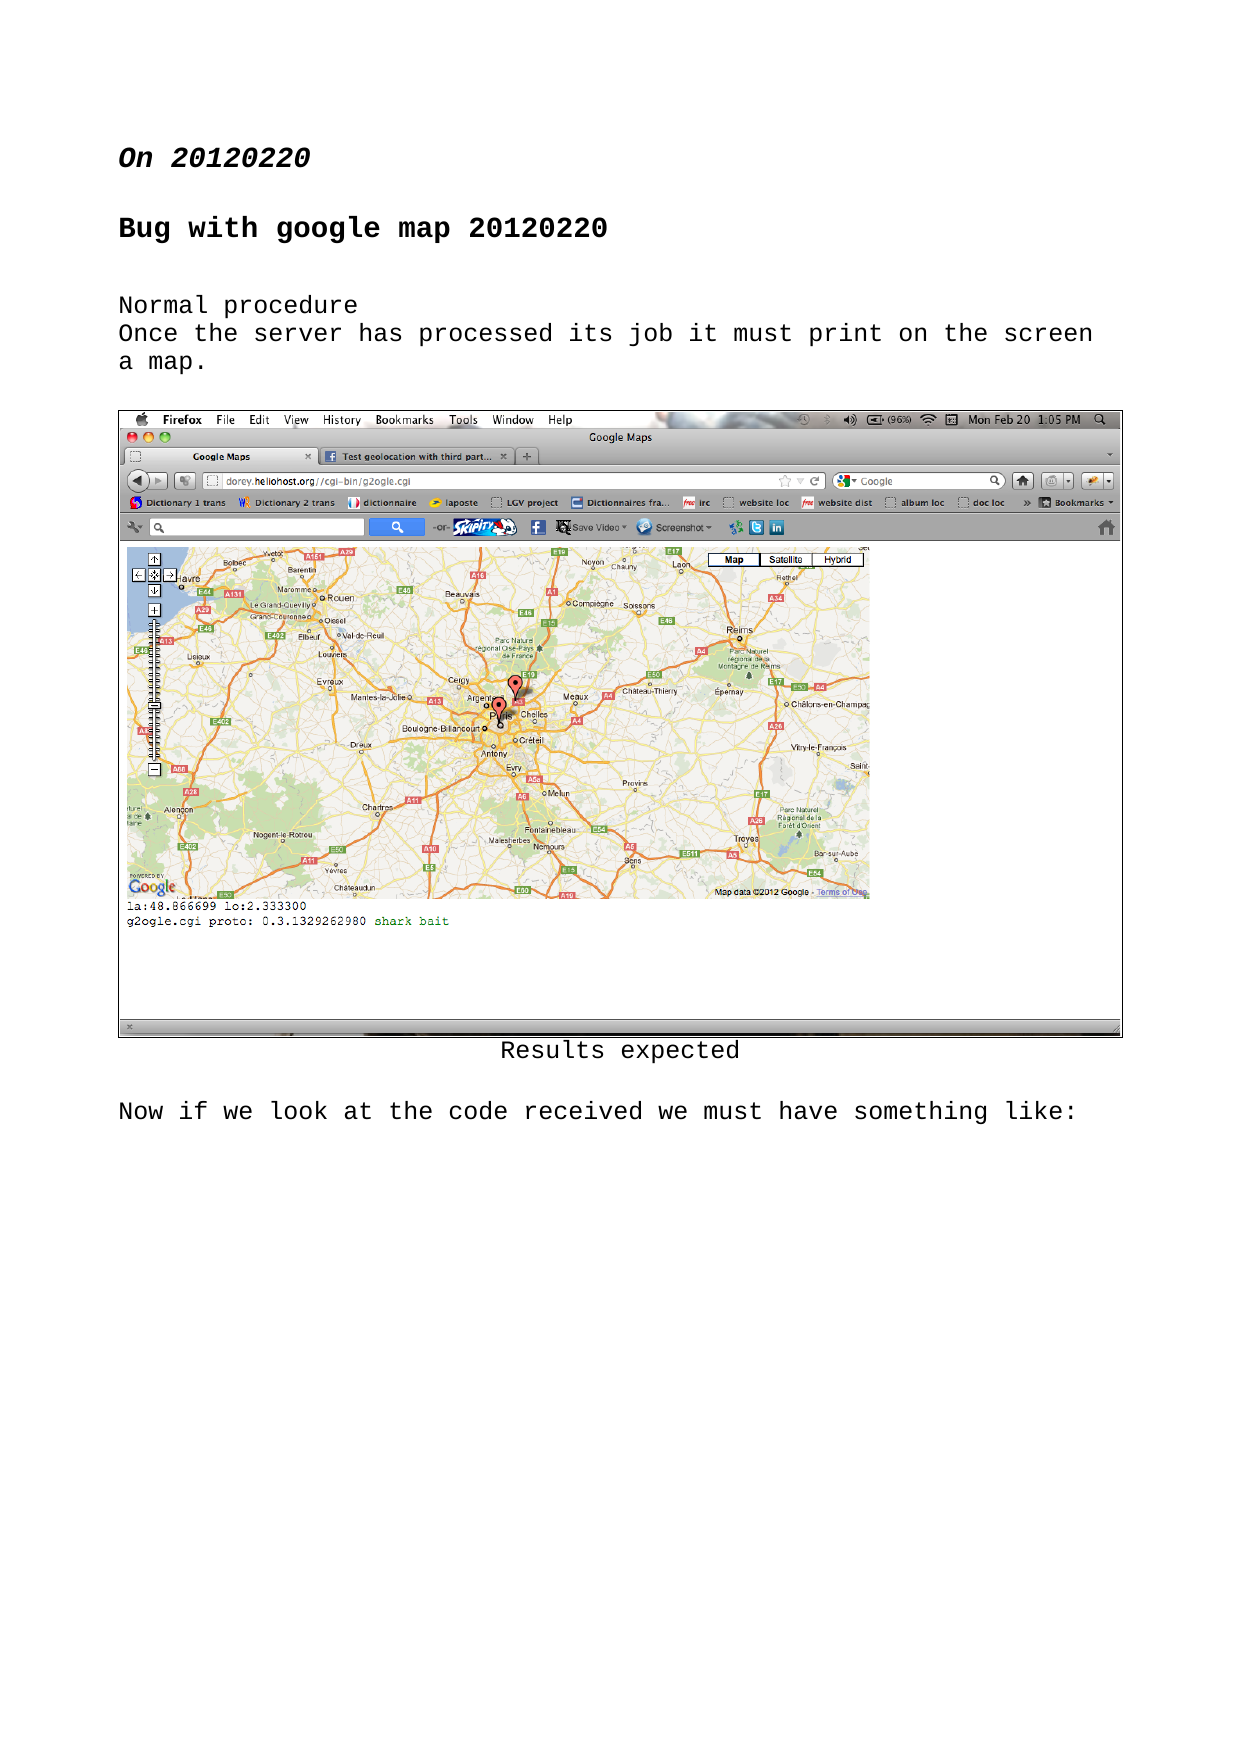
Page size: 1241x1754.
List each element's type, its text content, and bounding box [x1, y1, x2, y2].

text Normal procedure [118, 292, 1122, 321]
subtitle On 20120220 [118, 143, 1122, 176]
picture [120, 412, 1121, 1036]
text Once the server has processed its job it must print on the screen a map. [118, 321, 1122, 377]
text Results expected [118, 1038, 1122, 1066]
text Now if we look at the code received we must have something like: [118, 1099, 1122, 1127]
subtitle Bug with google map 20120220 [118, 214, 1122, 247]
